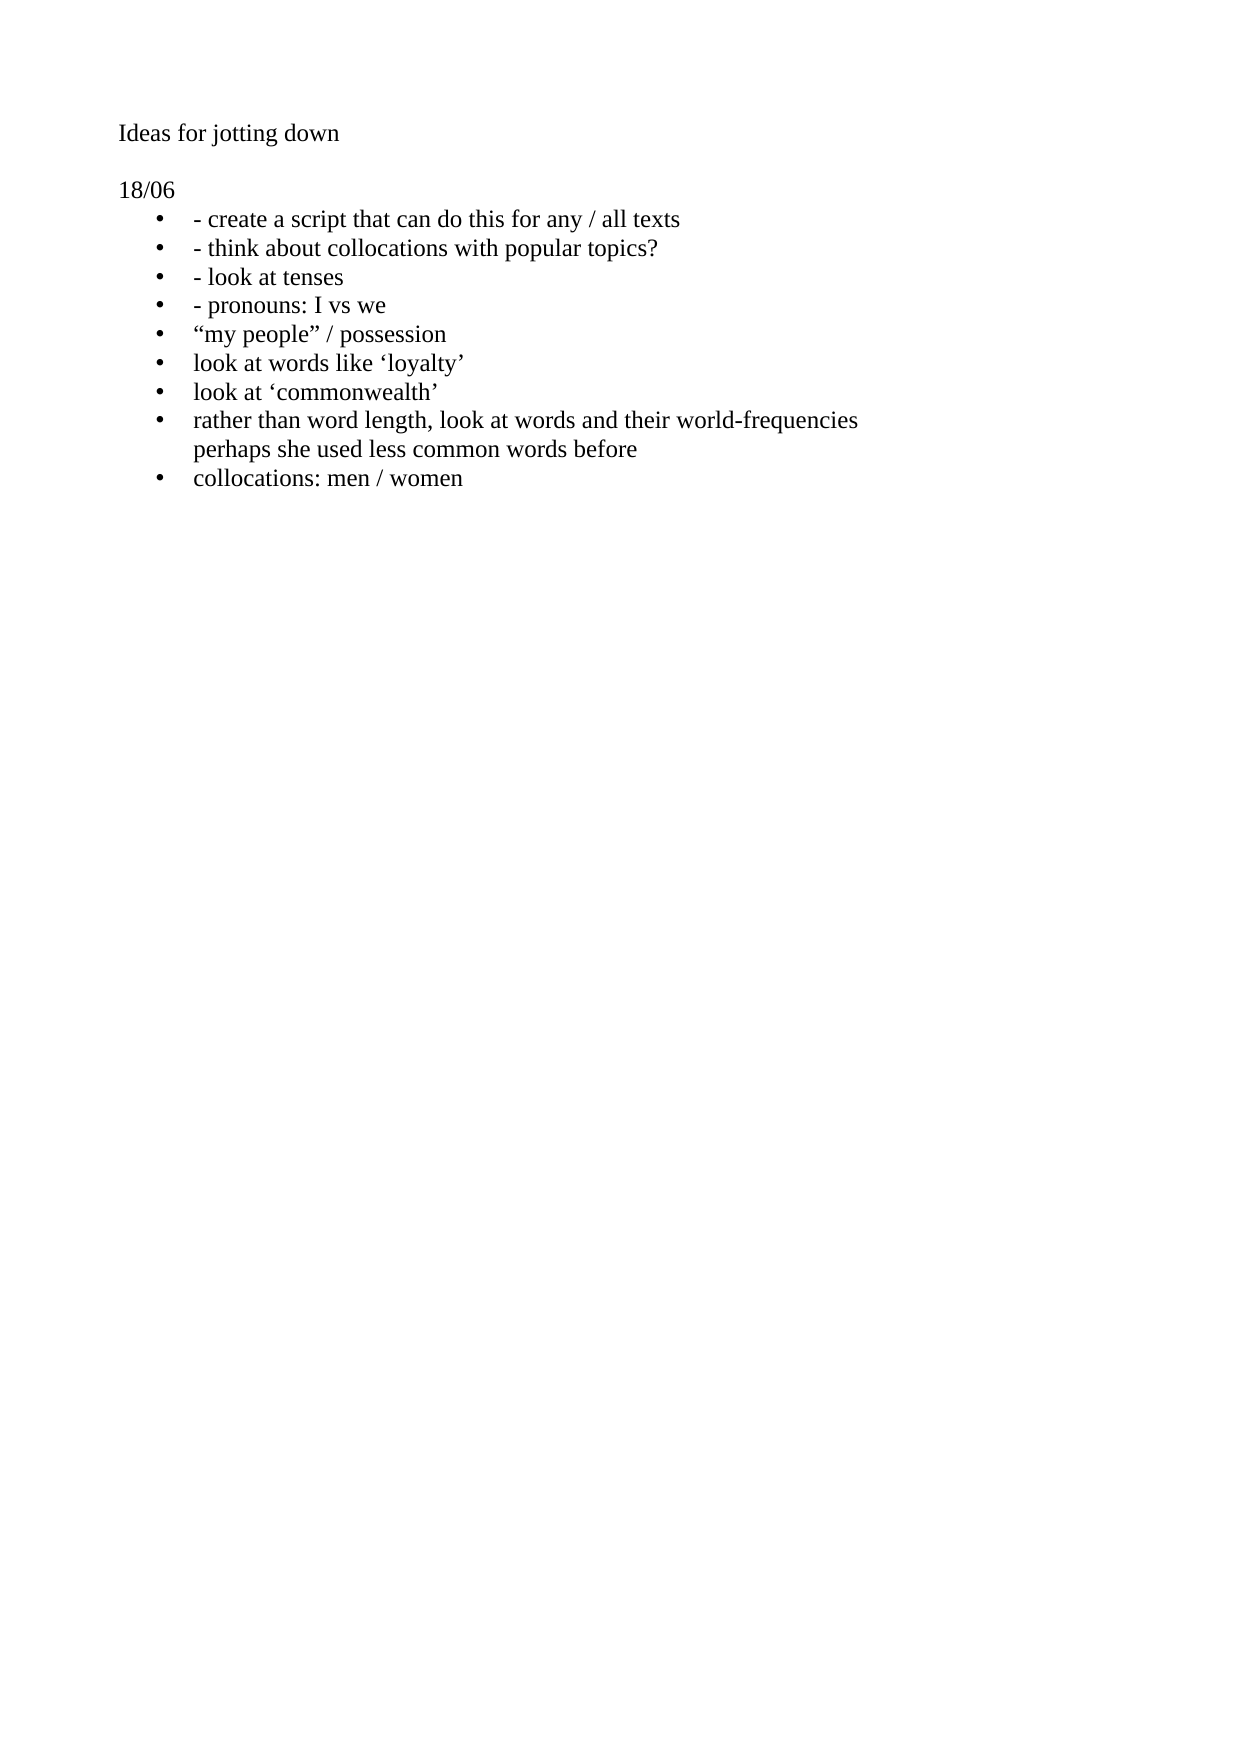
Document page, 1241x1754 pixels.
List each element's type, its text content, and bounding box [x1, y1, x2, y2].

list - pronouns: I vs we [156, 291, 1122, 319]
list perhaps she used less common words before [156, 434, 1122, 463]
list - look at tenses [156, 262, 1122, 291]
text Ideas for jotting down [118, 118, 1122, 147]
list - create a script that can do this for any / all texts [156, 204, 1122, 233]
list collocations: men / women [156, 463, 1122, 492]
list “my people” / possession [156, 319, 1122, 348]
list rather than word length, look at words and their world-frequencies [156, 406, 1122, 434]
list look at words like ‘loyalty’ [156, 348, 1122, 377]
list - think about collocations with popular topics? [156, 233, 1122, 262]
text 18/06 [118, 176, 1122, 204]
list look at ‘commonwealth’ [156, 377, 1122, 406]
